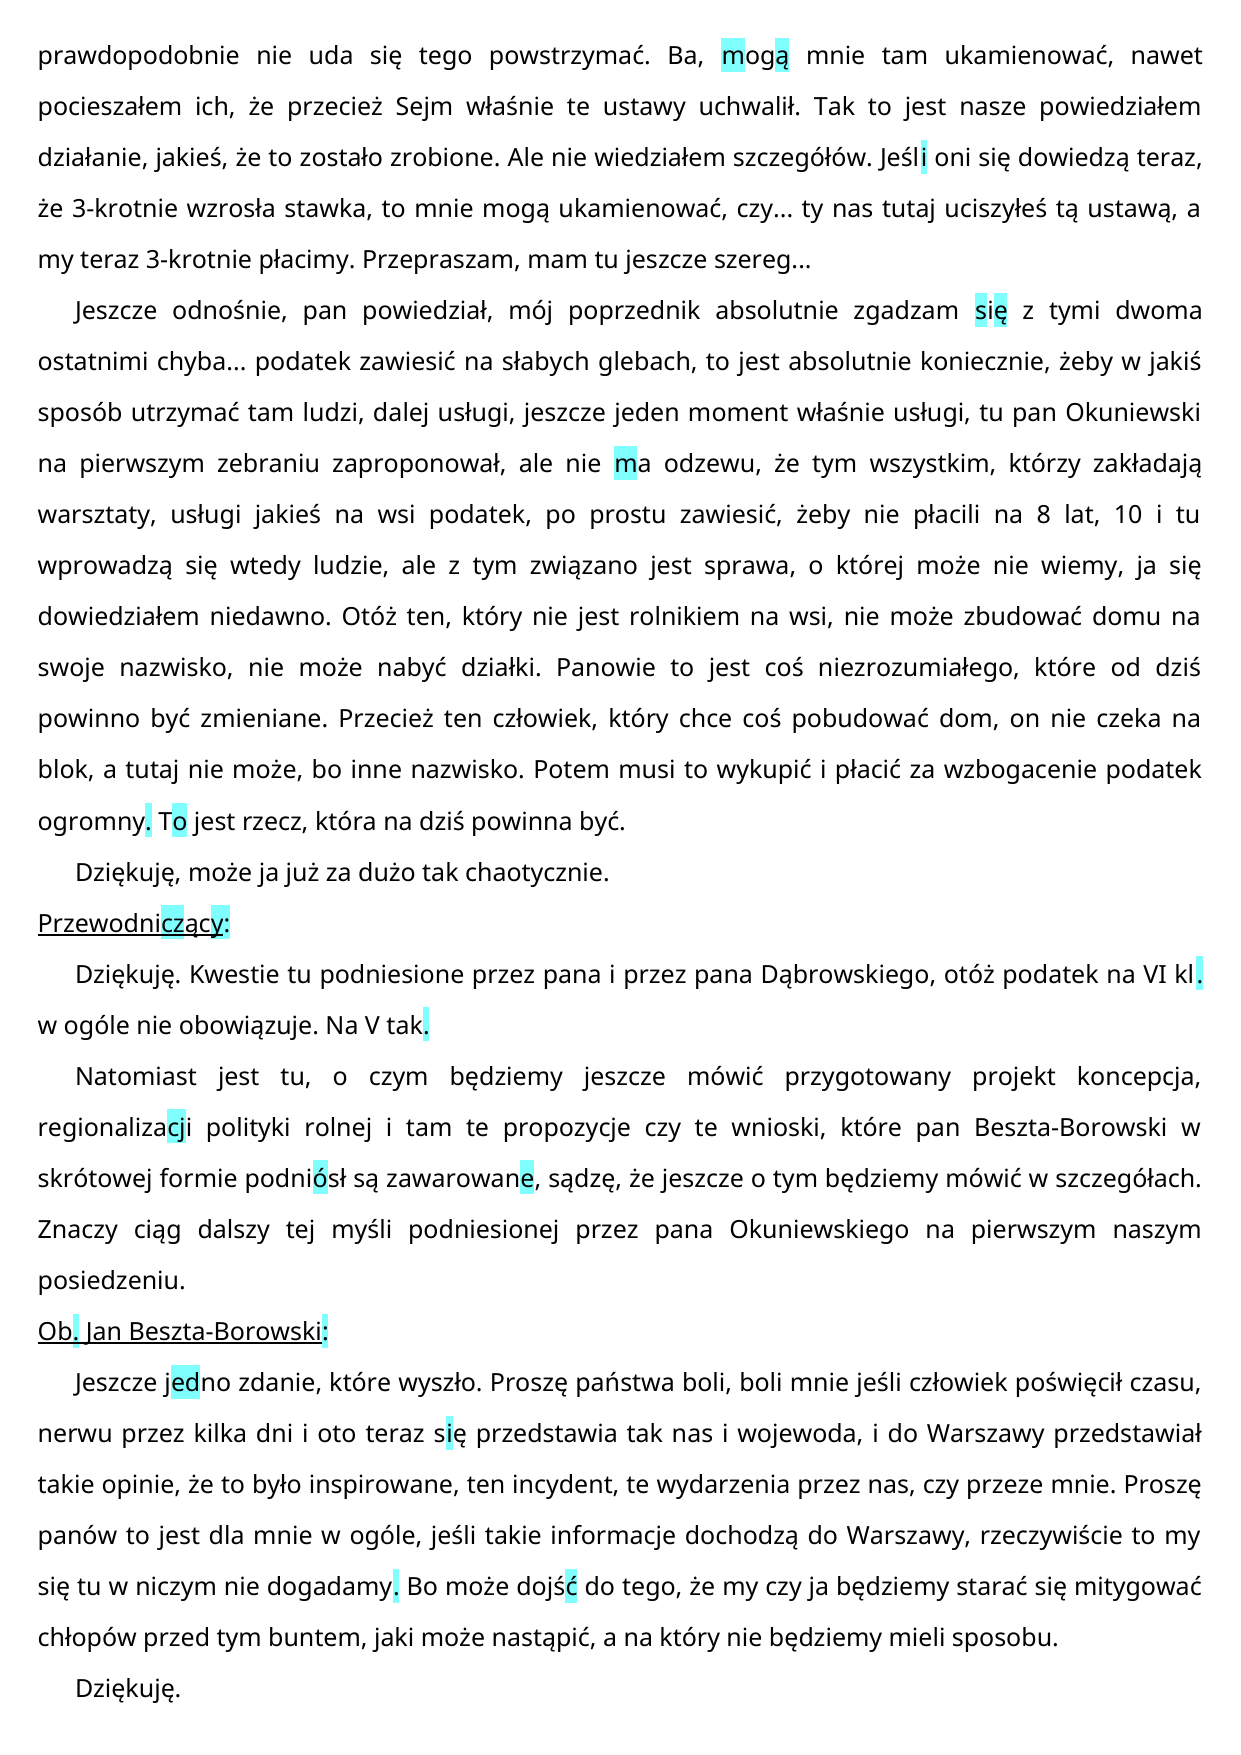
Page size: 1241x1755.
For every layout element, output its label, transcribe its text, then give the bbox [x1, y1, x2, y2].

text Przewodniczący: [37, 905, 1203, 939]
text Natomiast jest tu, o czym będziemy jeszcze mówić przygotowany projekt koncepcja, regionalizacji polityki rolnej i tam te propozycje czy te wnioski, które pan Beszta-Borowski w skrótowej formie podniósł są zawarowane, sądzę, że jeszcze o tym będziemy mówić w szczegółach. Znaczy ciąg dalszy tej myśli podniesionej przez pana Okuniewskiego na pierwszym naszym posiedzeniu. [37, 1058, 1203, 1297]
text prawdopodobnie nie uda się tego powstrzymać. Ba, mogą mnie tam ukamienować, nawet pocieszałem ich, że przecież Sejm właśnie te ustawy uchwalił. Tak to jest nasze powiedziałem działanie, jakieś, że to zostało zrobione. Ale nie wiedziałem szczegółów. Jeśli oni się dowiedzą teraz, że 3-krotnie wzrosła stawka, to mnie mogą ukamienować, czy... ty nas tutaj uciszyłeś tą ustawą, a my teraz 3-krotnie płacimy. Przepraszam, mam tu jeszcze szereg... [37, 37, 1203, 276]
text Ob. Jan Beszta-Borowski: [37, 1313, 1203, 1348]
text Dziękuję. Kwestie tu podniesione przez pana i przez pana Dąbrowskiego, otóż podatek na VI kl. w ogóle nie obowiązuje. Na V tak. [37, 956, 1203, 1041]
text Dziękuję, może ja już za dużo tak chaotycznie. [37, 854, 1203, 888]
text Jeszcze jedno zdanie, które wyszło. Proszę państwa boli, boli mnie jeśli człowiek poświęcił czasu, nerwu przez kilka dni i oto teraz się przedstawia tak nas i wojewoda, i do Warszawy przedstawiał takie opinie, że to było inspirowane, ten incydent, te wydarzenia przez nas, czy przeze mnie. Proszę panów to jest dla mnie w ogóle, jeśli takie informacje dochodzą do Warszawy, rzeczywiście to my się tu w niczym nie dogadamy. Bo może dojść do tego, że my czy ja będziemy starać się mitygować chłopów przed tym buntem, jaki może nastąpić, a na który nie będziemy mieli sposobu. [37, 1364, 1203, 1654]
text Jeszcze odnośnie, pan powiedział, mój poprzednik absolutnie zgadzam się z tymi dwoma ostatnimi chyba... podatek zawiesić na słabych glebach, to jest absolutnie koniecznie, żeby w jakiś sposób utrzymać tam ludzi, dalej usługi, jeszcze jeden moment właśnie usługi, tu pan Okuniewski na pierwszym zebraniu zaproponował, ale nie ma odzewu, że tym wszystkim, którzy zakładają warsztaty, usługi jakieś na wsi podatek, po prostu zawiesić, żeby nie płacili na 8 lat, 10 i tu wprowadzą się wtedy ludzie, ale z tym związano jest sprawa, o której może nie wiemy, ja się dowiedziałem niedawno. Otóż ten, który nie jest rolnikiem na wsi, nie może zbudować domu na swoje nazwisko, nie może nabyć działki. Panowie to jest coś niezrozumiałego, które od dziś powinno być zmieniane. Przecież ten człowiek, który chce coś pobudować dom, on nie czeka na blok, a tutaj nie może, bo inne nazwisko. Potem musi to wykupić i płacić za wzbogacenie podatek ogromny. To jest rzecz, która na dziś powinna być. [37, 293, 1203, 837]
text Dziękuję. [37, 1671, 1203, 1705]
